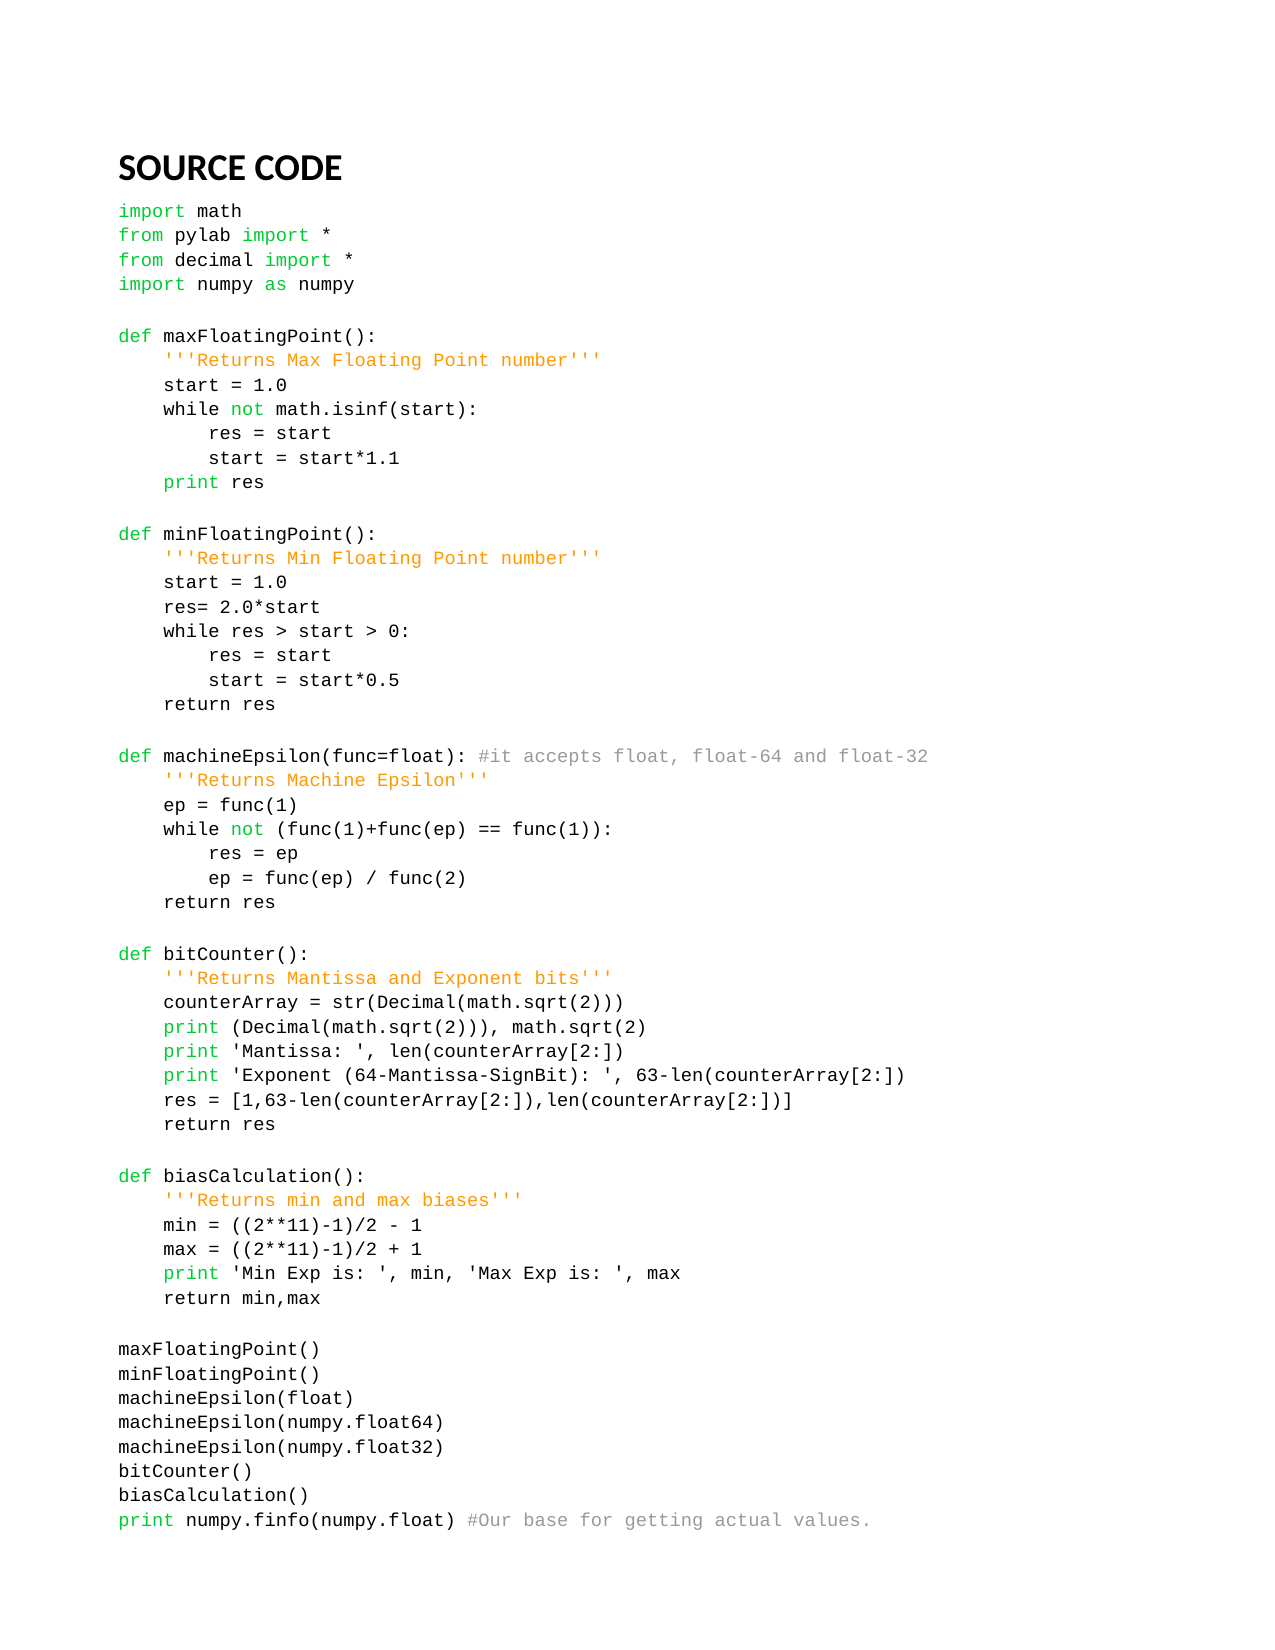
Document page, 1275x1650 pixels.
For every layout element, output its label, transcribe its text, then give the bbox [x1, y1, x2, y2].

text min = ((2**11)-1)/2 - 1 [118, 1215, 1157, 1237]
text def machineEpsilon(func=float): #it accepts float, float-64 and float-32 [118, 747, 1157, 768]
text minFloatingPoint() [118, 1364, 1157, 1386]
text def bitCounter(): [118, 944, 1157, 966]
text print (Decimal(math.sqrt(2))), math.sqrt(2) [118, 1017, 1157, 1039]
text '''Returns min and max biases''' [118, 1191, 1157, 1212]
text res= 2.0*start [118, 597, 1157, 619]
text def minFloatingPoint(): [118, 524, 1157, 546]
text '''Returns Mantissa and Exponent bits''' [118, 969, 1157, 990]
text from pylab import * [118, 226, 1157, 247]
text print 'Mantissa: ', len(counterArray[2:]) [118, 1042, 1157, 1063]
text ep = func(1) [118, 795, 1157, 817]
text machineEpsilon(numpy.float32) [118, 1437, 1157, 1459]
text bitCounter() [118, 1462, 1157, 1483]
text return res [118, 1115, 1157, 1136]
text res = start [118, 424, 1157, 445]
text while res > start > 0: [118, 622, 1157, 643]
text while not math.isinf(start): [118, 400, 1157, 421]
text biasCalculation() [118, 1486, 1157, 1507]
text print res [118, 473, 1157, 494]
text max = ((2**11)-1)/2 + 1 [118, 1240, 1157, 1261]
text print 'Min Exp is: ', min, 'Max Exp is: ', max [118, 1264, 1157, 1285]
text start = start*1.1 [118, 448, 1157, 470]
text machineEpsilon(numpy.float64) [118, 1413, 1157, 1434]
text def maxFloatingPoint(): [118, 327, 1157, 348]
text def biasCalculation(): [118, 1167, 1157, 1188]
text return res [118, 893, 1157, 914]
text ep = func(ep) / func(2) [118, 868, 1157, 890]
text '''Returns Min Floating Point number''' [118, 549, 1157, 570]
text from decimal import * [118, 251, 1157, 272]
text import numpy as numpy [118, 275, 1157, 296]
text maxFloatingPoint() [118, 1340, 1157, 1361]
text res = start [118, 646, 1157, 667]
text return min,max [118, 1288, 1157, 1310]
text while not (func(1)+func(ep) == func(1)): [118, 820, 1157, 841]
text '''Returns Max Floating Point number''' [118, 351, 1157, 372]
text return res [118, 695, 1157, 716]
text start = 1.0 [118, 573, 1157, 594]
text res = ep [118, 844, 1157, 865]
subtitle SOURCE CODE [118, 143, 1157, 189]
text print numpy.finfo(numpy.float) #Our base for getting actual values. [118, 1511, 1157, 1532]
text '''Returns Machine Epsilon''' [118, 771, 1157, 792]
text start = 1.0 [118, 375, 1157, 397]
text start = start*0.5 [118, 671, 1157, 692]
text res = [1,63-len(counterArray[2:]),len(counterArray[2:])] [118, 1091, 1157, 1112]
text import math [118, 202, 1157, 223]
text machineEpsilon(float) [118, 1389, 1157, 1410]
text print 'Exponent (64-Mantissa-SignBit): ', 63-len(counterArray[2:]) [118, 1066, 1157, 1087]
text counterArray = str(Decimal(math.sqrt(2))) [118, 993, 1157, 1014]
